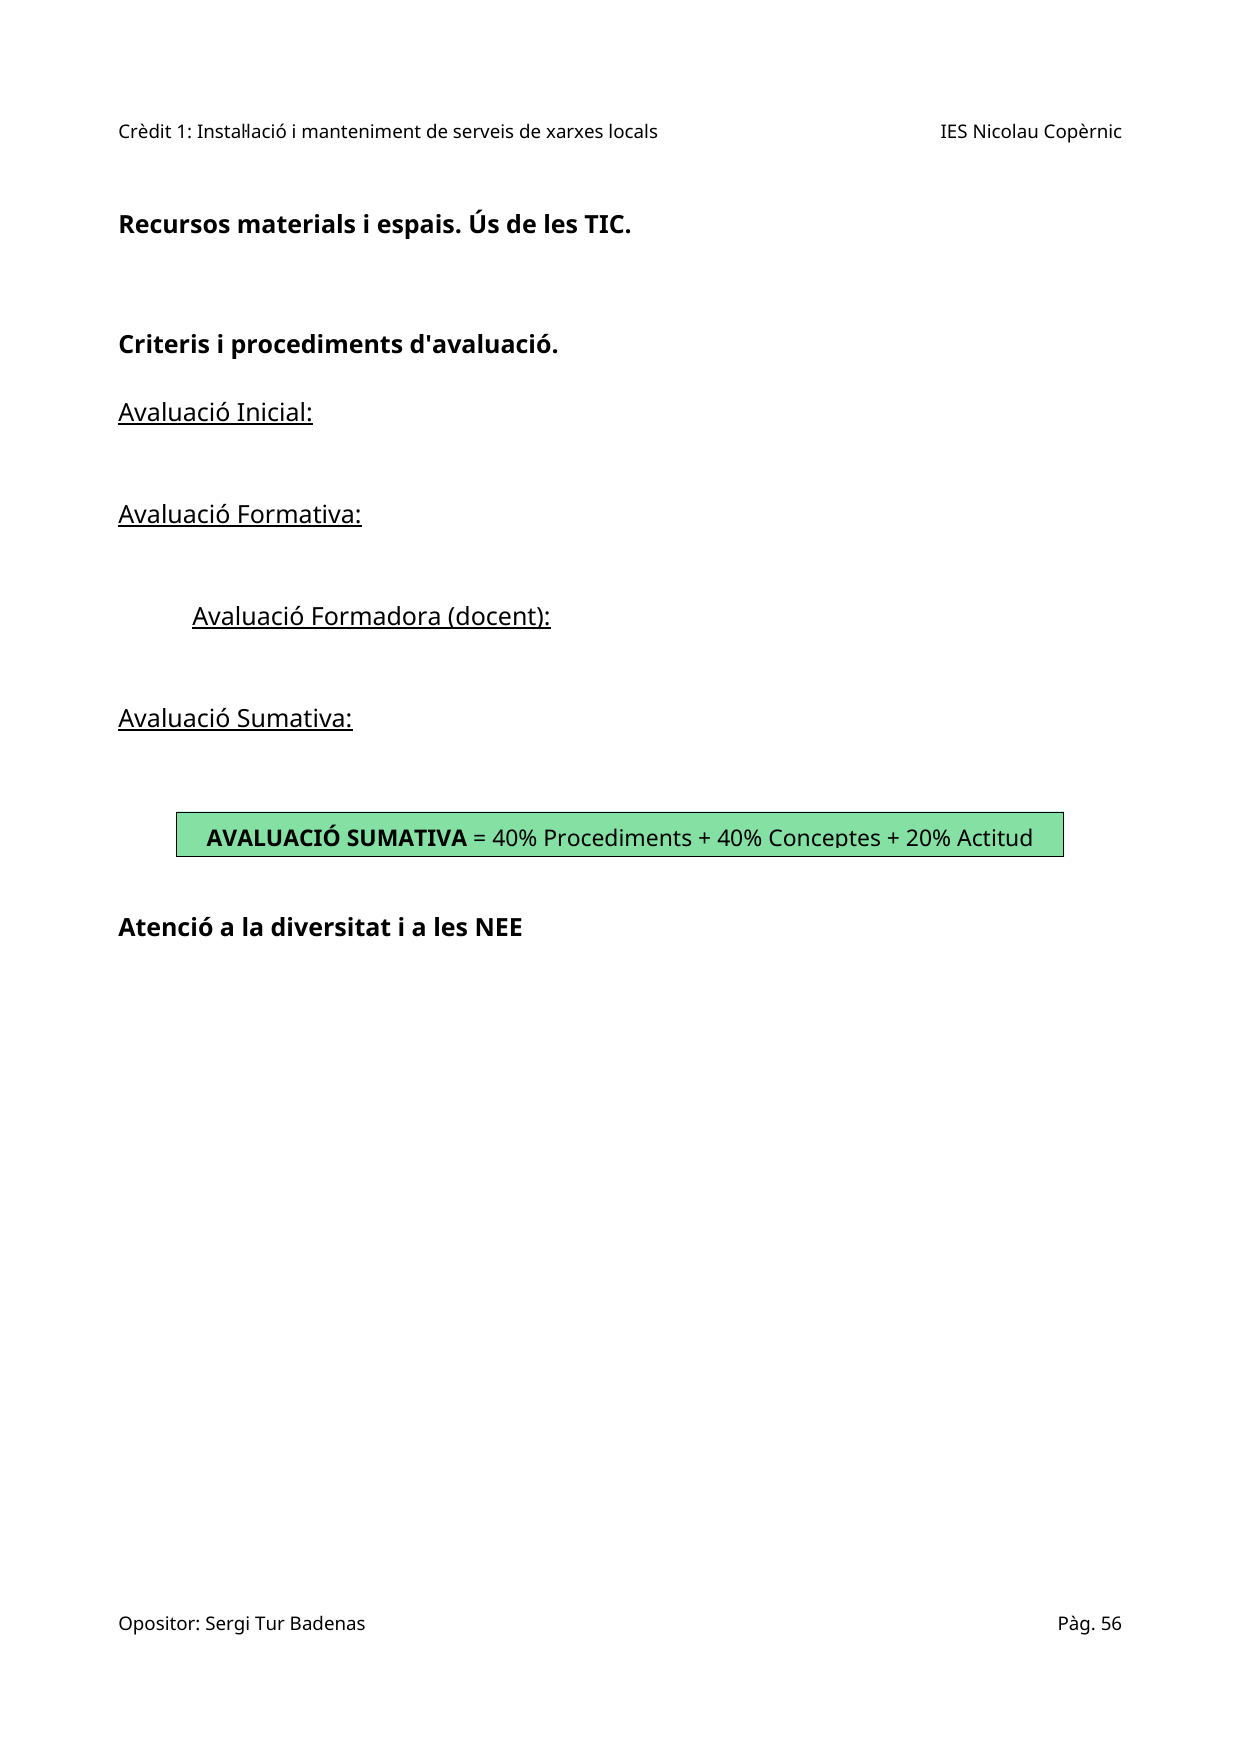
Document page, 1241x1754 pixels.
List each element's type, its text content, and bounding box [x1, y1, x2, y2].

text Avaluació Sumativa: [118, 701, 1122, 735]
text Avaluació Formadora (docent): [118, 599, 1122, 633]
text Criteris i procediments d'avaluació. [118, 326, 1122, 360]
text AVALUACIÓ SUMATIVA = 40% Procediments + 40% Conceptes + 20% Actitud [186, 822, 1054, 847]
text Avaluació Formativa: [118, 497, 1122, 531]
text Recursos materials i espais. Ús de les TIC. [118, 207, 1122, 241]
text Atenció a la diversitat i a les NEE [118, 909, 1122, 943]
text Avaluació Inicial: [118, 394, 1122, 428]
